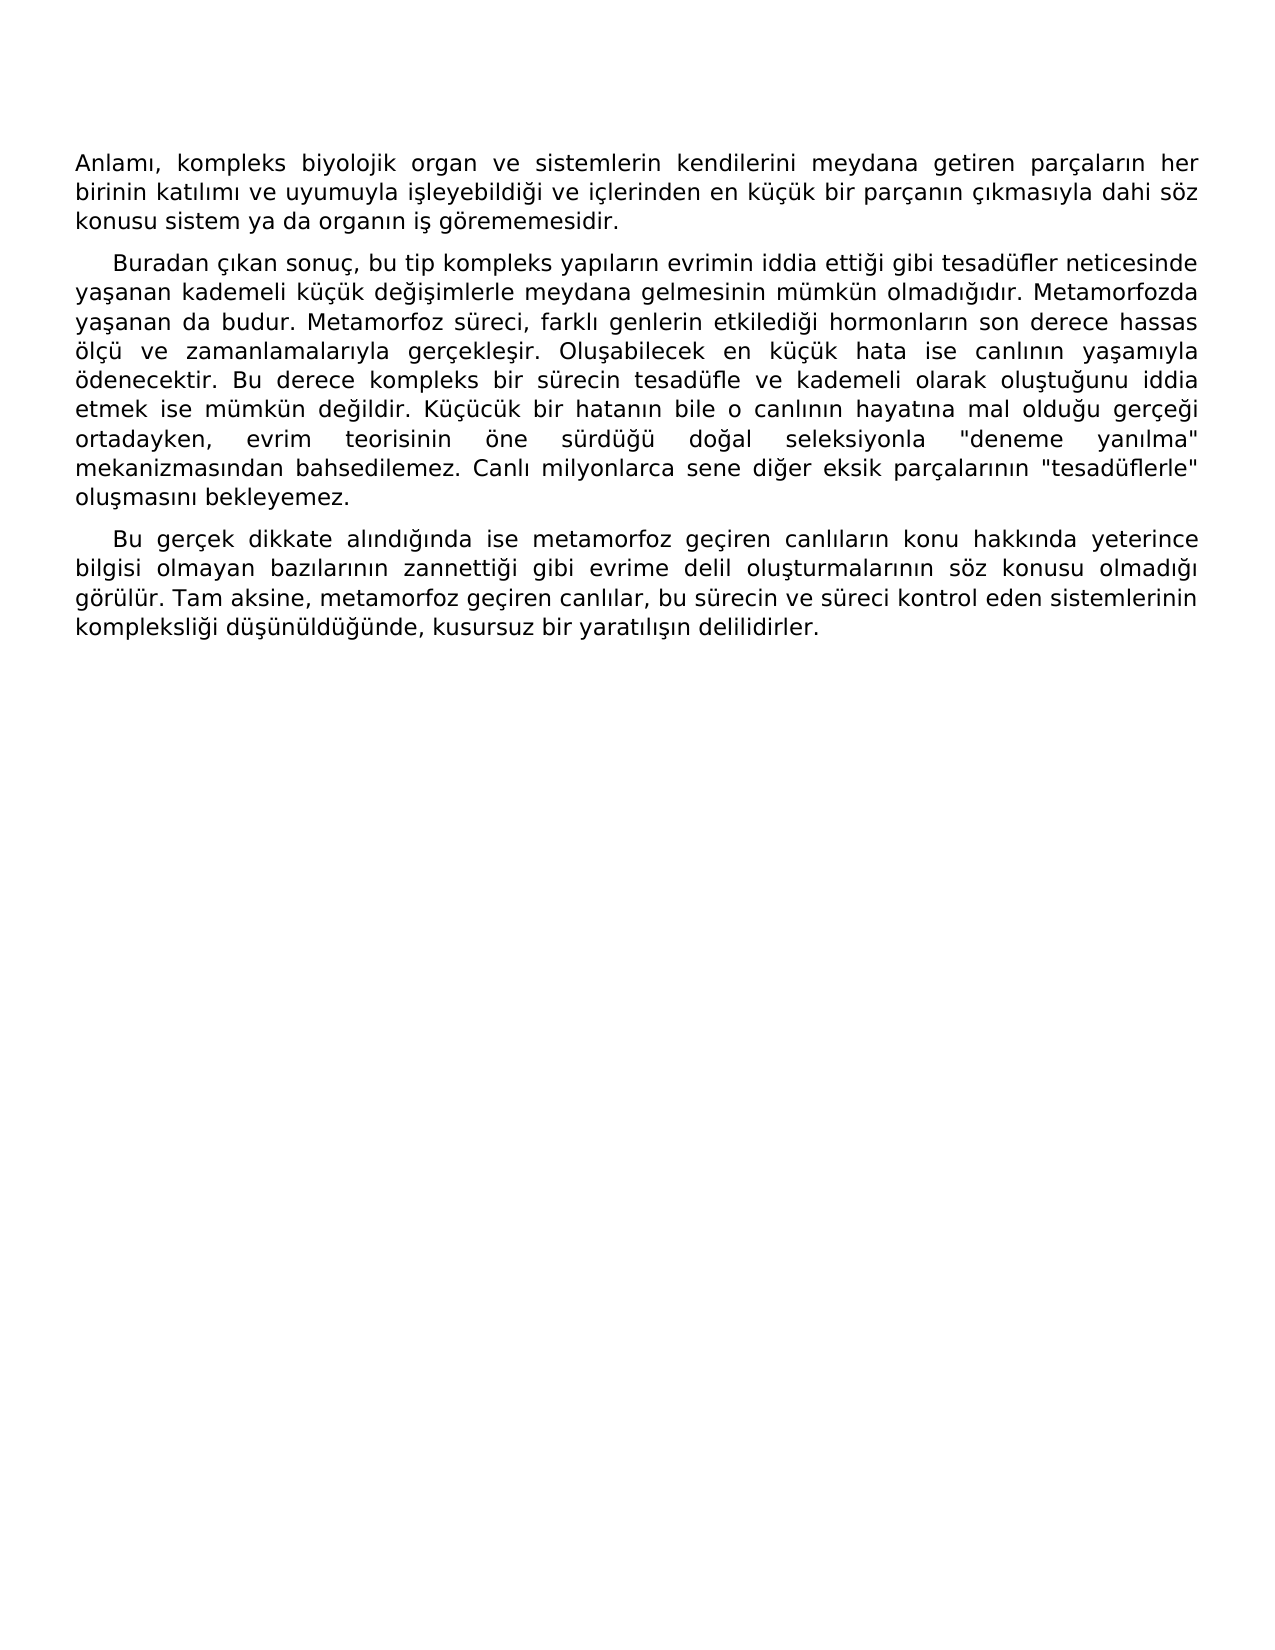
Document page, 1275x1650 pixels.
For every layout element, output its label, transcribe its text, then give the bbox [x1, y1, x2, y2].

text Bu gerçek dikkate alındığında ise metamorfoz geçiren canlıların konu hakkında yeterince bilgisi olmayan bazılarının zannettiği gibi evrime delil oluşturmalarının söz konusu olmadığı görülür. Tam aksine, metamorfoz geçiren canlılar, bu sürecin ve süreci kontrol eden sistemlerinin kompleksliği düşünüldüğünde, kusursuz bir yaratılışın delilidirler. [75, 526, 1200, 641]
text Buradan çıkan sonuç, bu tip kompleks yapıların evrimin iddia ettiği gibi tesadüfler neticesinde yaşanan kademeli küçük değişimlerle meydana gelmesinin mümkün olmadığıdır. Metamorfozda yaşanan da budur. Metamorfoz süreci, farklı genlerin etkilediği hormonların son derece hassas ölçü ve zamanlamalarıyla gerçekleşir. Oluşabilecek en küçük hata ise canlının yaşamıyla ödenecektir. Bu derece kompleks bir sürecin tesadüfle ve kademeli olarak oluştuğunu iddia etmek ise mümkün değildir. Küçücük bir hatanın bile o canlının hayatına mal olduğu gerçeği ortadayken, evrim teorisinin öne sürdüğü doğal seleksiyonla "deneme yanılma" mekanizmasından bahsedilemez. Canlı milyonlarca sene diğer eksik parçalarının "tesadüflerle" oluşmasını bekleyemez. [75, 250, 1200, 511]
text Anlamı, kompleks biyolojik organ ve sistemlerin kendilerini meydana getiren parçaların her birinin katılımı ve uyumuyla işleyebildiği ve içlerinden en küçük bir parçanın çıkmasıyla dahi söz konusu sistem ya da organın iş görememesidir. [75, 150, 1200, 235]
